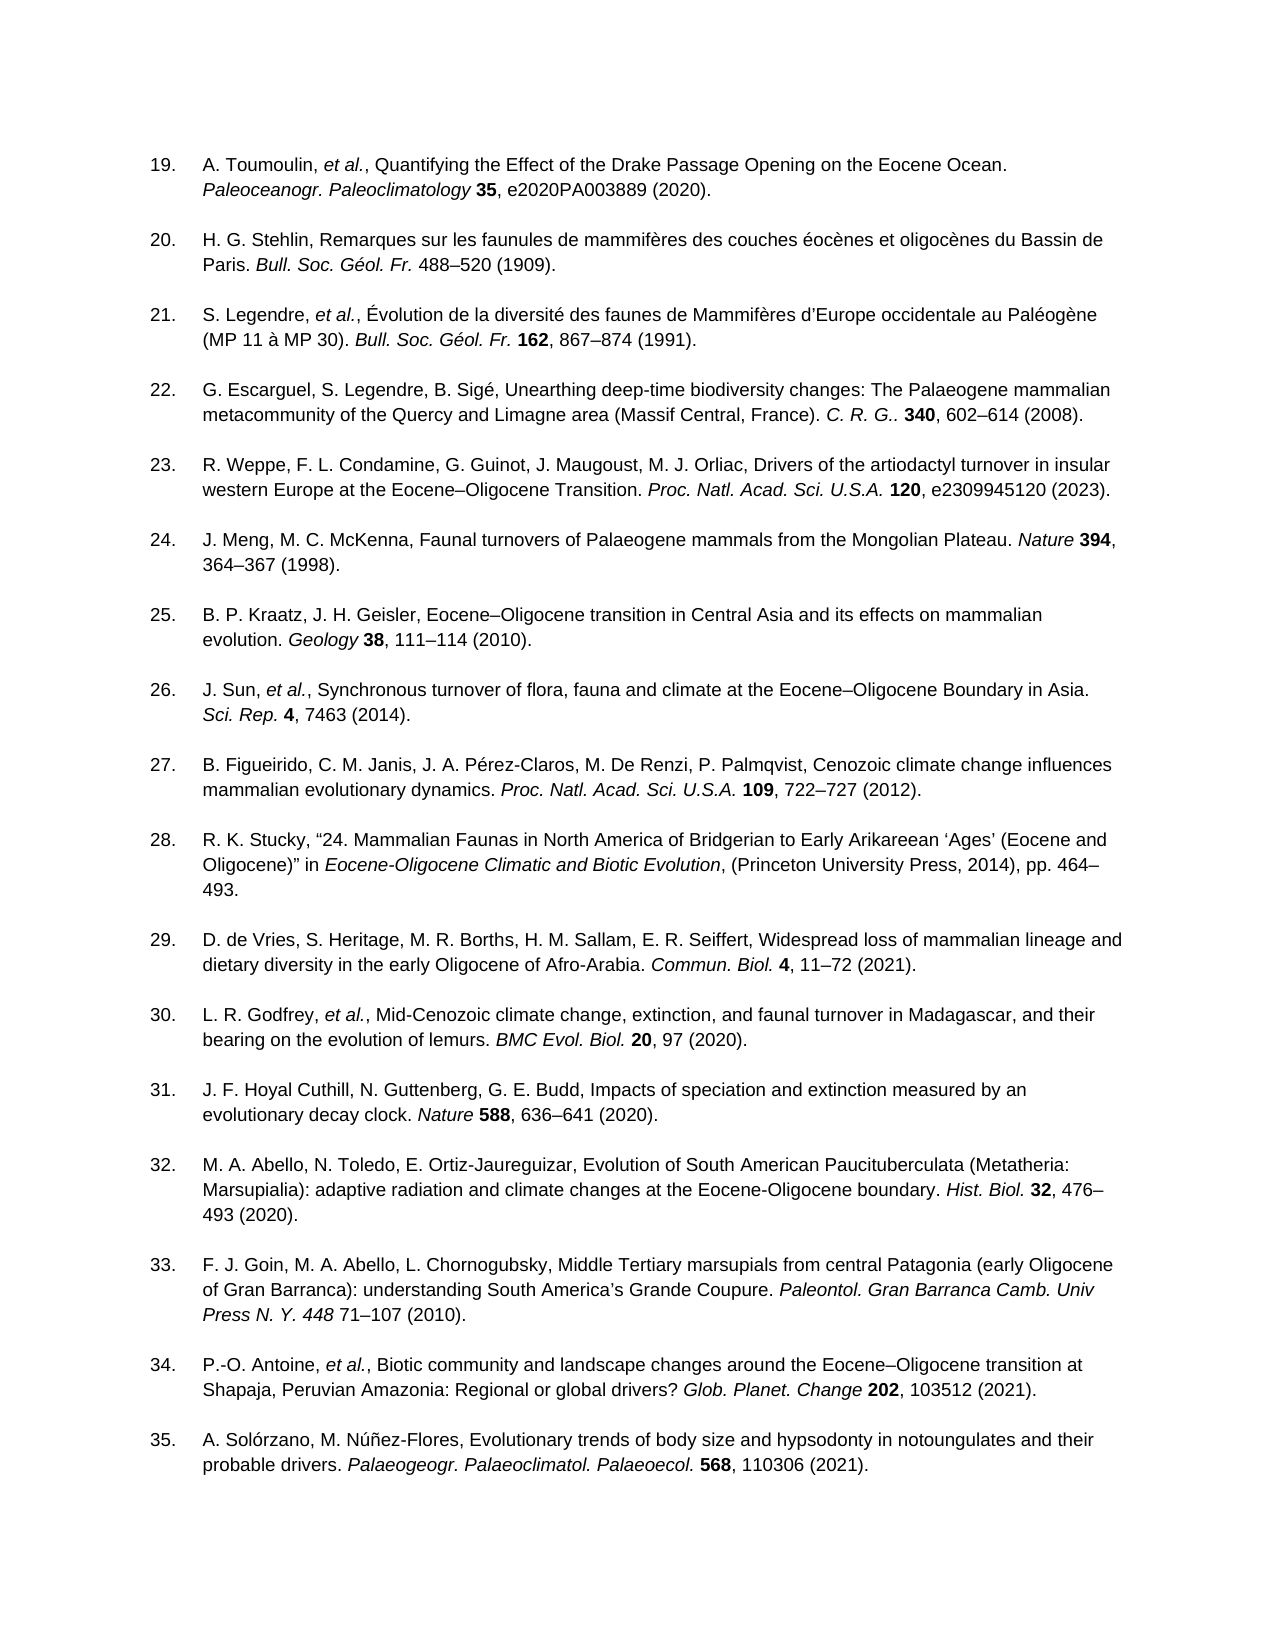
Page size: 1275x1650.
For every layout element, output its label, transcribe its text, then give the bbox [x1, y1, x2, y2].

text 33. F. J. Goin, M. A. Abello, L. Chornogubsky, Middle Tertiary marsupials from central Patagonia (early Oligocene of Gran Barranca): understanding South America’s Grande Coupure. Paleontol. Gran Barranca Camb. Univ Press N. Y. 448 71–107 (2010). [150, 1250, 1125, 1325]
text 22. G. Escarguel, S. Legendre, B. Sigé, Unearthing deep-time biodiversity changes: The Palaeogene mammalian metacommunity of the Quercy and Limagne area (Massif Central, France). C. R. G.. 340, 602–614 (2008). [150, 375, 1125, 425]
text 35. A. Solórzano, M. Núñez-Flores, Evolutionary trends of body size and hypsodonty in notoungulates and their probable drivers. Palaeogeogr. Palaeoclimatol. Palaeoecol. 568, 110306 (2021). [150, 1425, 1125, 1475]
text 27. B. Figueirido, C. M. Janis, J. A. Pérez-Claros, M. De Renzi, P. Palmqvist, Cenozoic climate change influences mammalian evolutionary dynamics. Proc. Natl. Acad. Sci. U.S.A. 109, 722–727 (2012). [150, 750, 1125, 800]
text 30. L. R. Godfrey, et al., Mid-Cenozoic climate change, extinction, and faunal turnover in Madagascar, and their bearing on the evolution of lemurs. BMC Evol. Biol. 20, 97 (2020). [150, 1000, 1125, 1050]
text 32. M. A. Abello, N. Toledo, E. Ortiz-Jaureguizar, Evolution of South American Paucituberculata (Metatheria: Marsupialia): adaptive radiation and climate changes at the Eocene-Oligocene boundary. Hist. Biol. 32, 476–493 (2020). [150, 1150, 1125, 1225]
text 24. J. Meng, M. C. McKenna, Faunal turnovers of Palaeogene mammals from the Mongolian Plateau. Nature 394, 364–367 (1998). [150, 525, 1125, 575]
text 34. P.-O. Antoine, et al., Biotic community and landscape changes around the Eocene–Oligocene transition at Shapaja, Peruvian Amazonia: Regional or global drivers? Glob. Planet. Change 202, 103512 (2021). [150, 1350, 1125, 1400]
text 28. R. K. Stucky, “24. Mammalian Faunas in North America of Bridgerian to Early Arikareean ‘Ages’ (Eocene and Oligocene)” in Eocene-Oligocene Climatic and Biotic Evolution, (Princeton University Press, 2014), pp. 464–493. [150, 825, 1125, 900]
text 25. B. P. Kraatz, J. H. Geisler, Eocene–Oligocene transition in Central Asia and its effects on mammalian evolution. Geology 38, 111–114 (2010). [150, 600, 1125, 650]
text 29. D. de Vries, S. Heritage, M. R. Borths, H. M. Sallam, E. R. Seiffert, Widespread loss of mammalian lineage and dietary diversity in the early Oligocene of Afro-Arabia. Commun. Biol. 4, 11–72 (2021). [150, 925, 1125, 975]
text 20. H. G. Stehlin, Remarques sur les faunules de mammifères des couches éocènes et oligocènes du Bassin de Paris. Bull. Soc. Géol. Fr. 488–520 (1909). [150, 225, 1125, 275]
text 19. A. Toumoulin, et al., Quantifying the Effect of the Drake Passage Opening on the Eocene Ocean. Paleoceanogr. Paleoclimatology 35, e2020PA003889 (2020). [150, 150, 1125, 200]
text 21. S. Legendre, et al., Évolution de la diversité des faunes de Mammifères d’Europe occidentale au Paléogène (MP 11 à MP 30). Bull. Soc. Géol. Fr. 162, 867–874 (1991). [150, 300, 1125, 350]
text 23. R. Weppe, F. L. Condamine, G. Guinot, J. Maugoust, M. J. Orliac, Drivers of the artiodactyl turnover in insular western Europe at the Eocene–Oligocene Transition. Proc. Natl. Acad. Sci. U.S.A. 120, e2309945120 (2023). [150, 450, 1125, 500]
text 31. J. F. Hoyal Cuthill, N. Guttenberg, G. E. Budd, Impacts of speciation and extinction measured by an evolutionary decay clock. Nature 588, 636–641 (2020). [150, 1075, 1125, 1125]
text 26. J. Sun, et al., Synchronous turnover of flora, fauna and climate at the Eocene–Oligocene Boundary in Asia. Sci. Rep. 4, 7463 (2014). [150, 675, 1125, 725]
